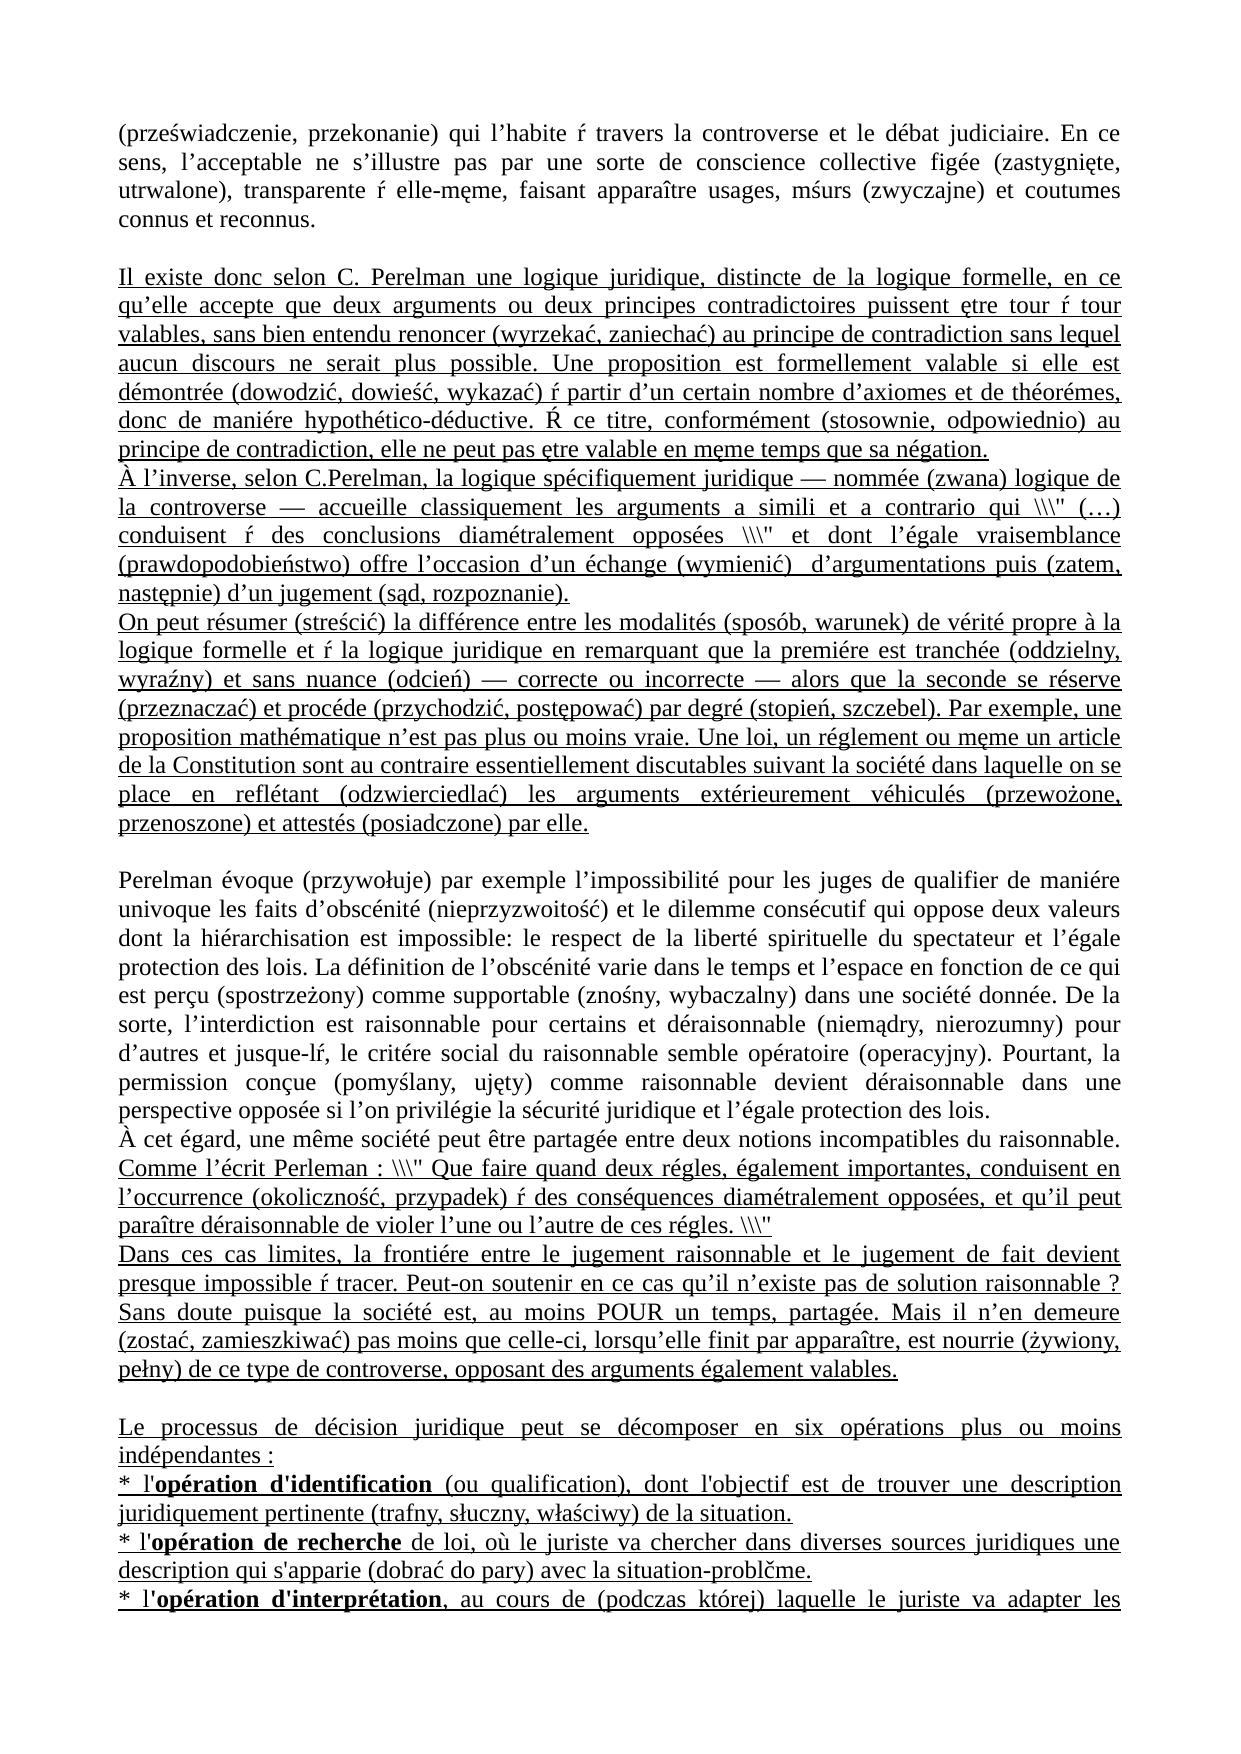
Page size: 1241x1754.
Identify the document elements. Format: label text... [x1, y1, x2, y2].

text À cet égard, une même société peut être partagée entre deux notions incompatibles du raisonnable. Comme l’écrit Perleman : \\\" Que faire quand deux régles, également importantes, conduisent en l’occurrence (okoliczność, przypadek) ŕ des conséquences diamétralement opposées, et qu’il peut [118, 1124, 1122, 1207]
text juridiquement pertinente (trafny, słuczny, właściwy) de la situation. [118, 1496, 1122, 1527]
text Dans ces cas limites, la frontiére entre le jugement raisonnable et le jugement de fait devient presque impossible ŕ tracer. Peut-on soutenir en ce cas qu’il n’existe pas de solution raisonnable ? Sans doute puisque la société est, au moins POUR un temps, partagée. Mais il n’en demeure (zostać, zamieszkiwać) pas moins que celle-ci, lorsqu’elle finit par apparaître, est nourrie (żywiony, pełny) de ce type de controverse, opposant des arguments également valables. [118, 1239, 1122, 1383]
text logique formelle et ŕ la logique juridique en remarquant que la premiére est tranchée (oddzielny, [118, 633, 1122, 661]
text (przeznaczać) et procéde (przychodzić, postępować) par degré (stopień, szczebel). Par exemple, une [118, 691, 1122, 718]
text wyraźny) et sans nuance (odcień) — correcte ou incorrecte — alors que la seconde se réserve [118, 662, 1122, 689]
text de la Constitution sont au contraire essentiellement discutables suivant la société dans laquelle on se [118, 748, 1122, 776]
text Il existe donc selon C. Perelman une logique juridique, distincte de la logique formelle, en ce [118, 262, 1122, 287]
text następnie) d’un jugement (sąd, rozpoznanie). [118, 576, 1122, 607]
text On peut résumer (streścić) la différence entre les modalités (sposób, warunek) de vérité propre à la [118, 607, 1122, 632]
text indépendantes : [118, 1438, 1122, 1469]
text * l'opération d'identification (ou qualification), dont l'objectif est de trouver une description [118, 1469, 1122, 1494]
text donc de maniére hypothético-déductive. Ŕ ce titre, conformément (stosownie, odpowiednio) au principe de contradiction, elle ne peut pas ętre valable en męme temps que sa négation. [118, 403, 1122, 463]
text place en reflétant (odzwierciedlać) les arguments extérieurement véhiculés (przewożone, [118, 777, 1122, 804]
text Le processus de décision juridique peut se décomposer en six opérations plus ou moins [118, 1412, 1122, 1437]
text proposition mathématique n’est pas plus ou moins vraie. Une loi, un réglement ou męme un article [118, 719, 1122, 747]
text (przeświadczenie, przekonanie) qui l’habite ŕ travers la controverse et le débat judiciaire. En ce sens, l’acceptable ne s’illustre pas par une sorte de conscience collective figée (zastygnięte, utrwalone), transparente ŕ elle-męme, faisant apparaître usages, mśurs (zwyczajne) et coutumes connus et reconnus. [118, 118, 1122, 233]
text przenoszone) et attestés (posiadczone) par elle. [118, 806, 1122, 837]
text * l'opération de recherche de loi, où le juriste va chercher dans diverses sources juridiques une description qui s'apparie (dobrać do pary) avec la situation-problčme. [118, 1527, 1122, 1584]
text paraître déraisonnable de violer l’une ou l’autre de ces régles. \\\" [118, 1208, 1122, 1239]
text valables, sans bien entendu renoncer (wyrzekać, zaniechać) au principe de contradiction sans lequel aucun discours ne serait plus possible. Une proposition est formellement valable si elle est démontrée (dowodzić, dowieść, wykazać) ŕ partir d’un certain nombre d’axiomes et de théorémes, [118, 317, 1122, 402]
text Perelman évoque (przywołuje) par exemple l’impossibilité pour les juges de qualifier de maniére univoque les faits d’obscénité (nieprzyzwoitość) et le dilemme consécutif qui oppose deux valeurs dont la hiérarchisation est impossible: le respect de la liberté spirituelle du spectateur et l’égale protection des lois. La définition de l’obscénité varie dans le temps et l’espace en fonction de ce qui est perçu (spostrzeżony) comme supportable (znośny, wybaczalny) dans une société donnée. De la sorte, l’interdiction est raisonnable pour certains et déraisonnable (niemądry, nierozumny) pour d’autres et jusque-lŕ, le critére social du raisonnable semble opératoire (operacyjny). Pourtant, la permission conçue (pomyślany, ujęty) comme raisonnable devient déraisonnable dans une perspective opposée si l’on privilégie la sécurité juridique et l’égale protection des lois. [118, 866, 1122, 1124]
text * l'opération d'interprétation, au cours de (podczas której) laquelle le juriste va adapter les [118, 1584, 1122, 1613]
text qu’elle accepte que deux arguments ou deux principes contradictoires puissent ętre tour ŕ tour [118, 288, 1122, 316]
text À l’inverse, selon C.Perelman, la logique spécifiquement juridique — nommée (zwana) logique de la controverse — accueille classiquement les arguments a simili et a contrario qui \\\" (…) conduisent ŕ des conclusions diamétralement opposées \\\" et dont l’égale vraisemblance (prawdopodobieństwo) offre l’occasion d’un échange (wymienić) d’argumentations puis (zatem, [118, 463, 1122, 574]
